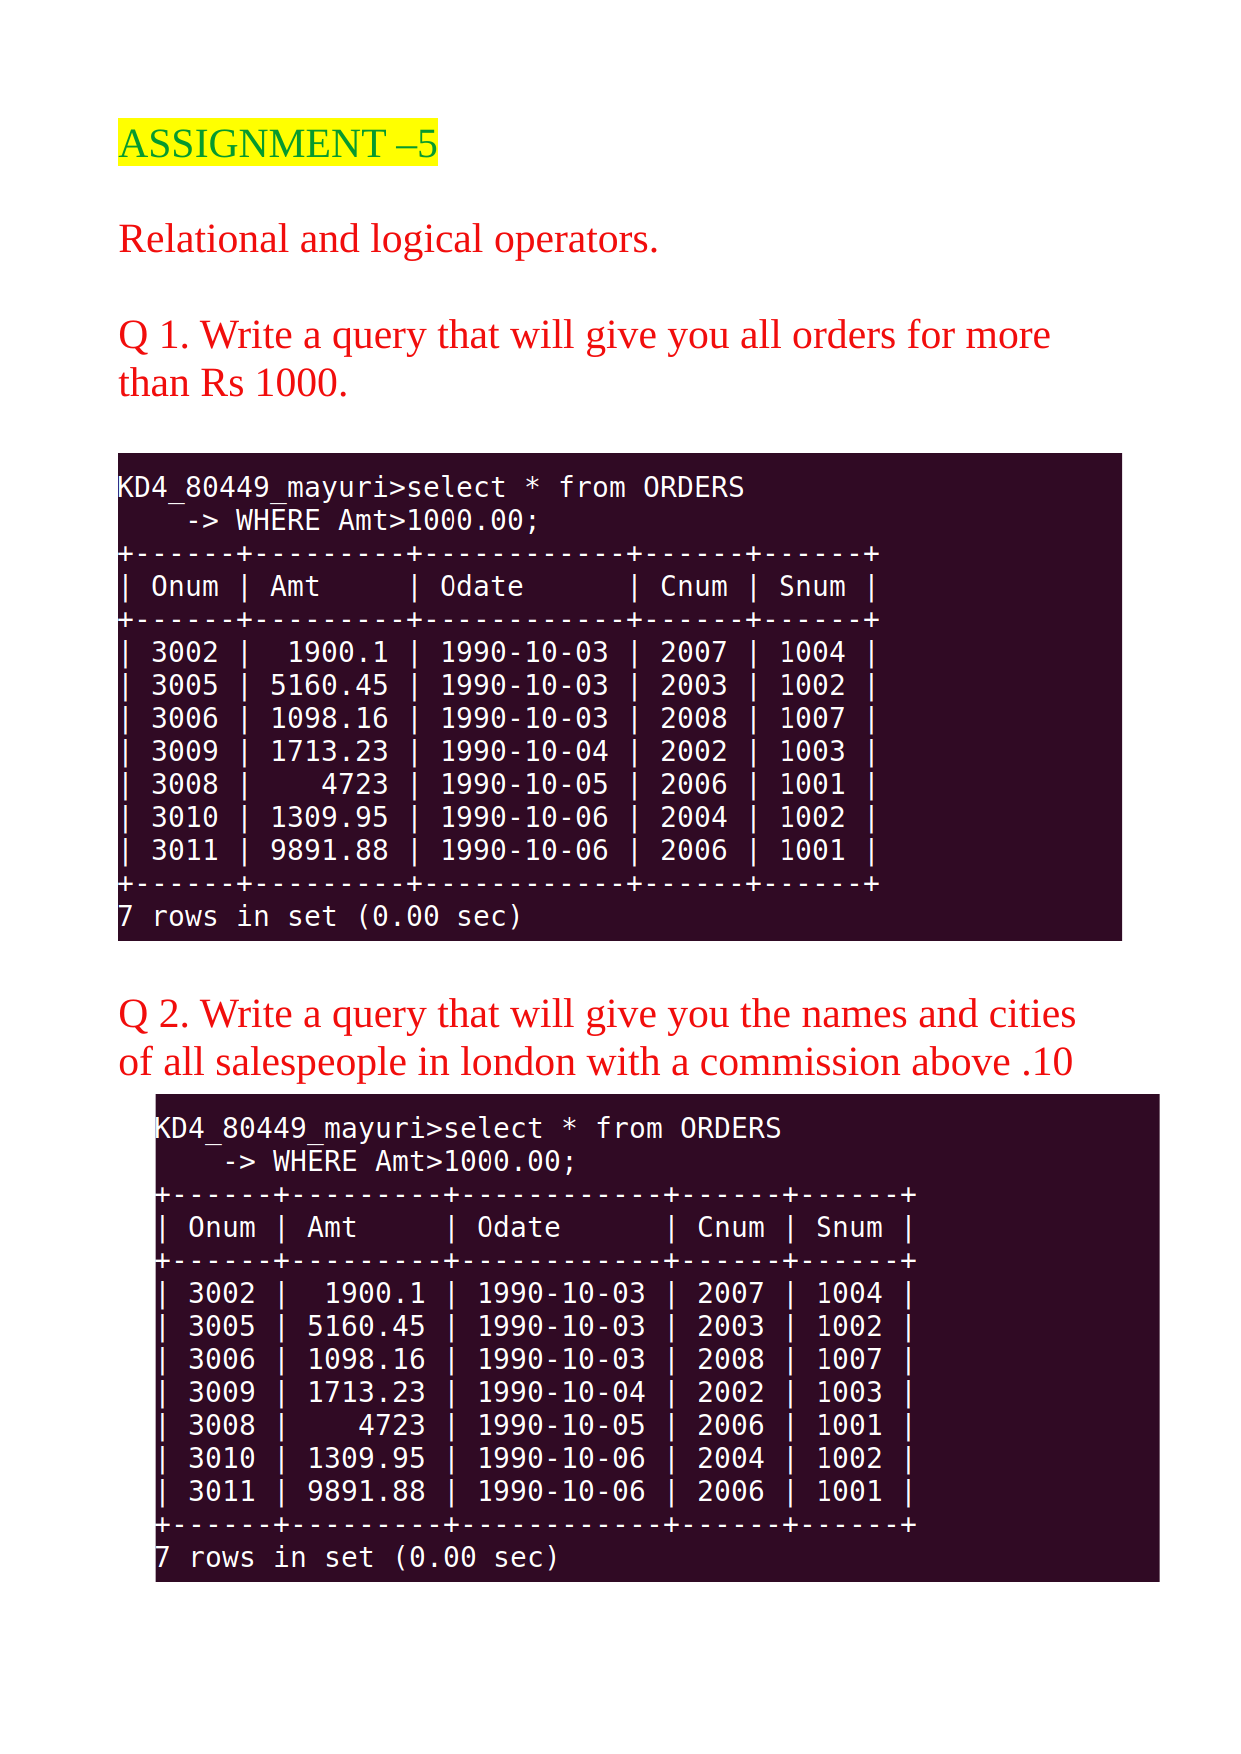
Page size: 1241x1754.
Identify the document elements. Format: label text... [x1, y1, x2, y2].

picture [155, 1094, 1160, 1582]
text Relational and logical operators. [118, 214, 1122, 262]
picture [118, 453, 1123, 941]
text ASSIGNMENT –5 [118, 118, 1122, 166]
text Q 2. Write a query that will give you the names and cities of all salespeople in london with a commission above .10 [118, 988, 1122, 1084]
text Q 1. Write a query that will give you all orders for more than Rs 1000. [118, 310, 1122, 406]
